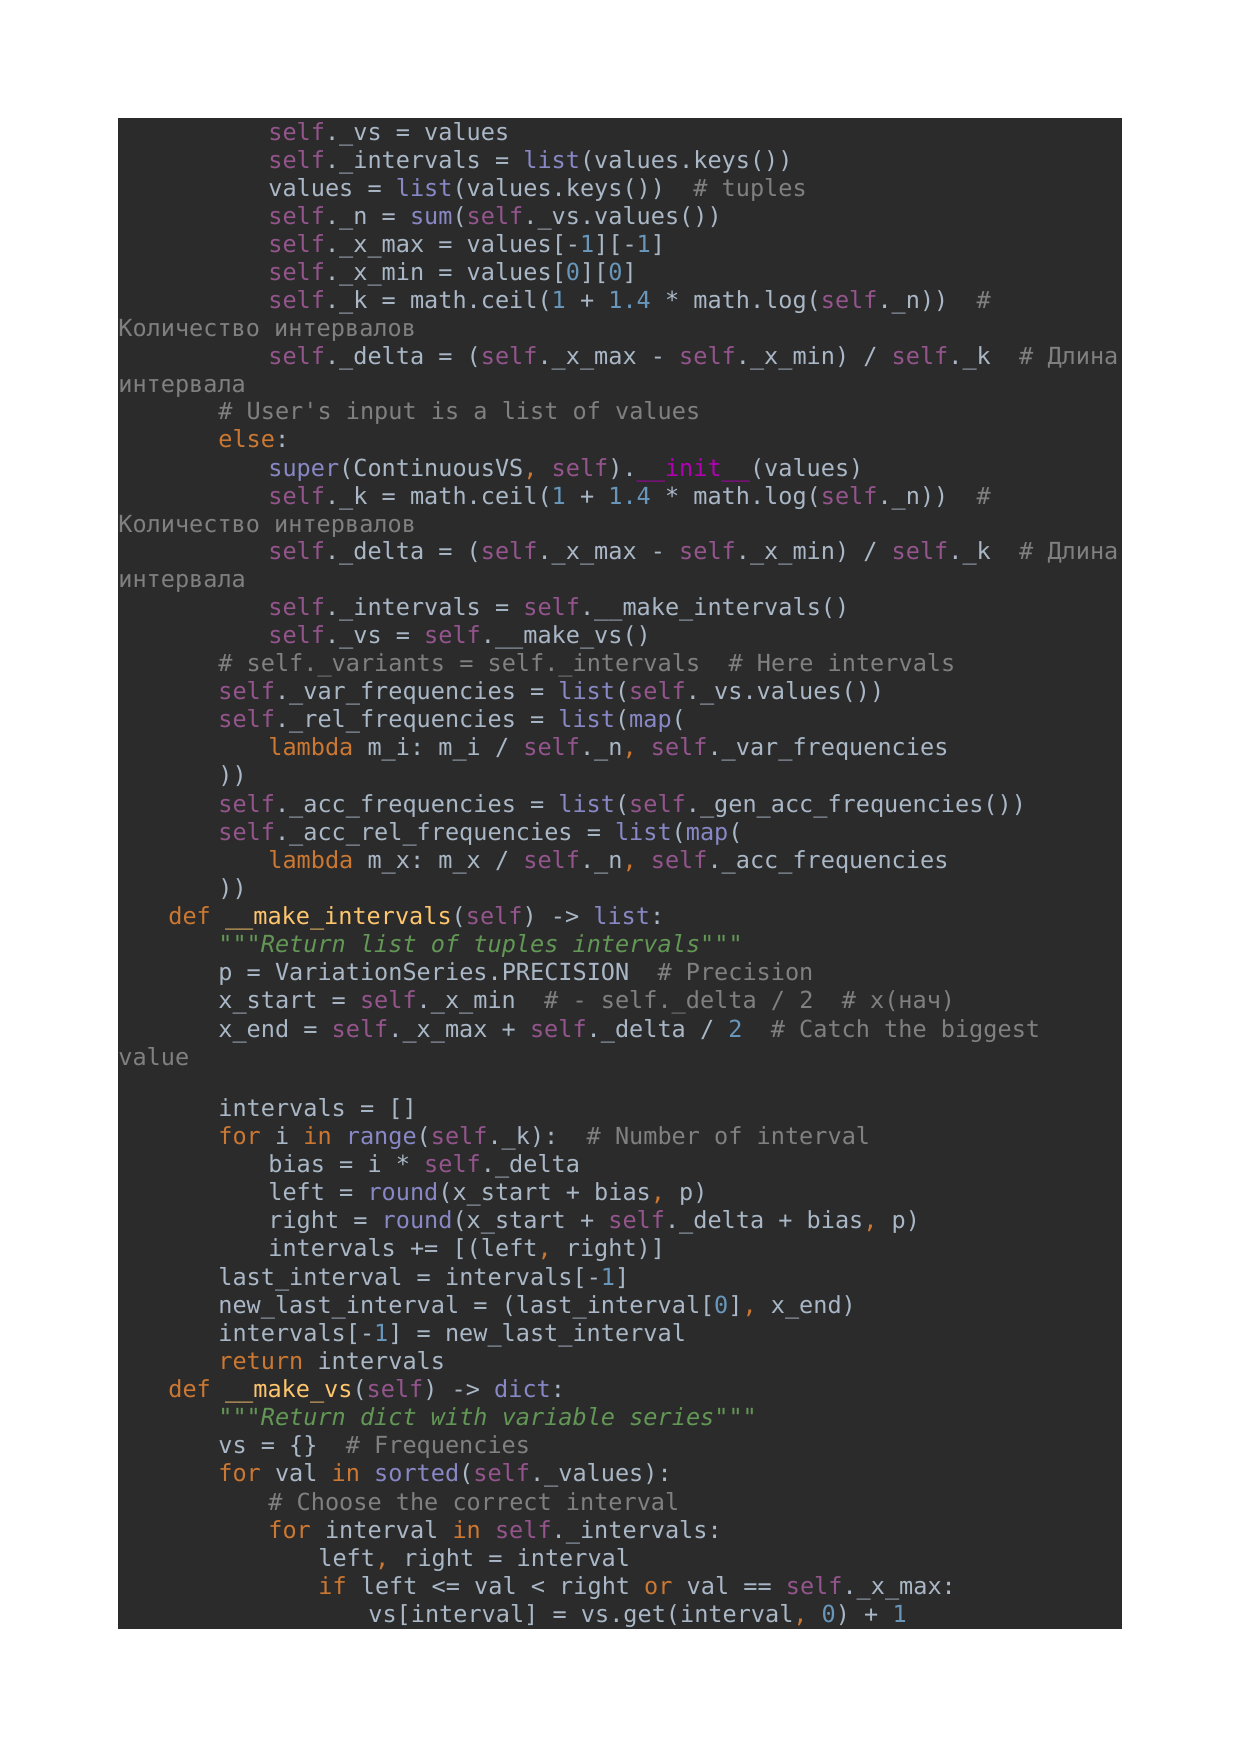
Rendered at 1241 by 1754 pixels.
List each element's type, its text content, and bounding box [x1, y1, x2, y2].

text """Return dict with variable series""" [118, 1404, 1122, 1432]
text self._x_min = values[0][0] [118, 259, 1122, 287]
text )) [118, 762, 1122, 790]
text def __make_intervals(self) -> list: [118, 903, 1122, 931]
text p = VariationSeries.PRECISION # Precision [118, 959, 1122, 987]
text self._acc_rel_frequencies = list(map( [118, 818, 1122, 846]
text for interval in self._intervals: [118, 1516, 1122, 1544]
text intervals = [] [118, 1094, 1122, 1122]
text left = round(x_start + bias, p) [118, 1179, 1122, 1207]
text self._intervals = self.__make_intervals() [118, 593, 1122, 621]
text else: [118, 426, 1122, 454]
text return intervals [118, 1347, 1122, 1376]
text for i in range(self._k): # Number of interval [118, 1122, 1122, 1151]
text left, right = interval [118, 1544, 1122, 1572]
text super(ContinuousVS, self).__init__(values) [118, 454, 1122, 482]
text self._k = math.ceil(1 + 1.4 * math.log(self._n)) # Количество интервалов [118, 482, 1122, 538]
text values = list(values.keys()) # tuples [118, 174, 1122, 202]
text )) [118, 874, 1122, 903]
text x_start = self._x_min # - self._delta / 2 # x(нач) [118, 987, 1122, 1015]
text """Return list of tuples intervals""" [118, 931, 1122, 959]
text lambda m_x: m_x / self._n, self._acc_frequencies [118, 846, 1122, 874]
text def __make_vs(self) -> dict: [118, 1376, 1122, 1404]
text new_last_interval = (last_interval[0], x_end) [118, 1291, 1122, 1319]
text vs[interval] = vs.get(interval, 0) + 1 [118, 1601, 1122, 1629]
text lambda m_i: m_i / self._n, self._var_frequencies [118, 734, 1122, 762]
text self._acc_frequencies = list(self._gen_acc_frequencies()) [118, 790, 1122, 818]
text self._n = sum(self._vs.values()) [118, 202, 1122, 231]
text self._delta = (self._x_max - self._x_min) / self._k # Длина интервала [118, 538, 1122, 593]
text self._intervals = list(values.keys()) [118, 146, 1122, 174]
text self._vs = self.__make_vs() [118, 621, 1122, 649]
text for val in sorted(self._values): [118, 1460, 1122, 1488]
text x_end = self._x_max + self._delta / 2 # Catch the biggest value [118, 1015, 1122, 1071]
text self._var_frequencies = list(self._vs.values()) [118, 678, 1122, 706]
text bias = i * self._delta [118, 1151, 1122, 1179]
text intervals += [(left, right)] [118, 1235, 1122, 1263]
text intervals[-1] = new_last_interval [118, 1319, 1122, 1347]
text # User's input is a list of values [118, 398, 1122, 426]
text self._delta = (self._x_max - self._x_min) / self._k # Длина интервала [118, 342, 1122, 398]
text if left <= val < right or val == self._x_max: [118, 1572, 1122, 1601]
text self._x_max = values[-1][-1] [118, 231, 1122, 259]
text # self._variants = self._intervals # Here intervals [118, 649, 1122, 678]
text self._rel_frequencies = list(map( [118, 706, 1122, 734]
text right = round(x_start + self._delta + bias, p) [118, 1207, 1122, 1235]
text vs = {} # Frequencies [118, 1432, 1122, 1460]
text last_interval = intervals[-1] [118, 1263, 1122, 1291]
text self._vs = values [118, 118, 1122, 146]
text self._k = math.ceil(1 + 1.4 * math.log(self._n)) # Количество интервалов [118, 287, 1122, 342]
text # Choose the correct interval [118, 1488, 1122, 1516]
